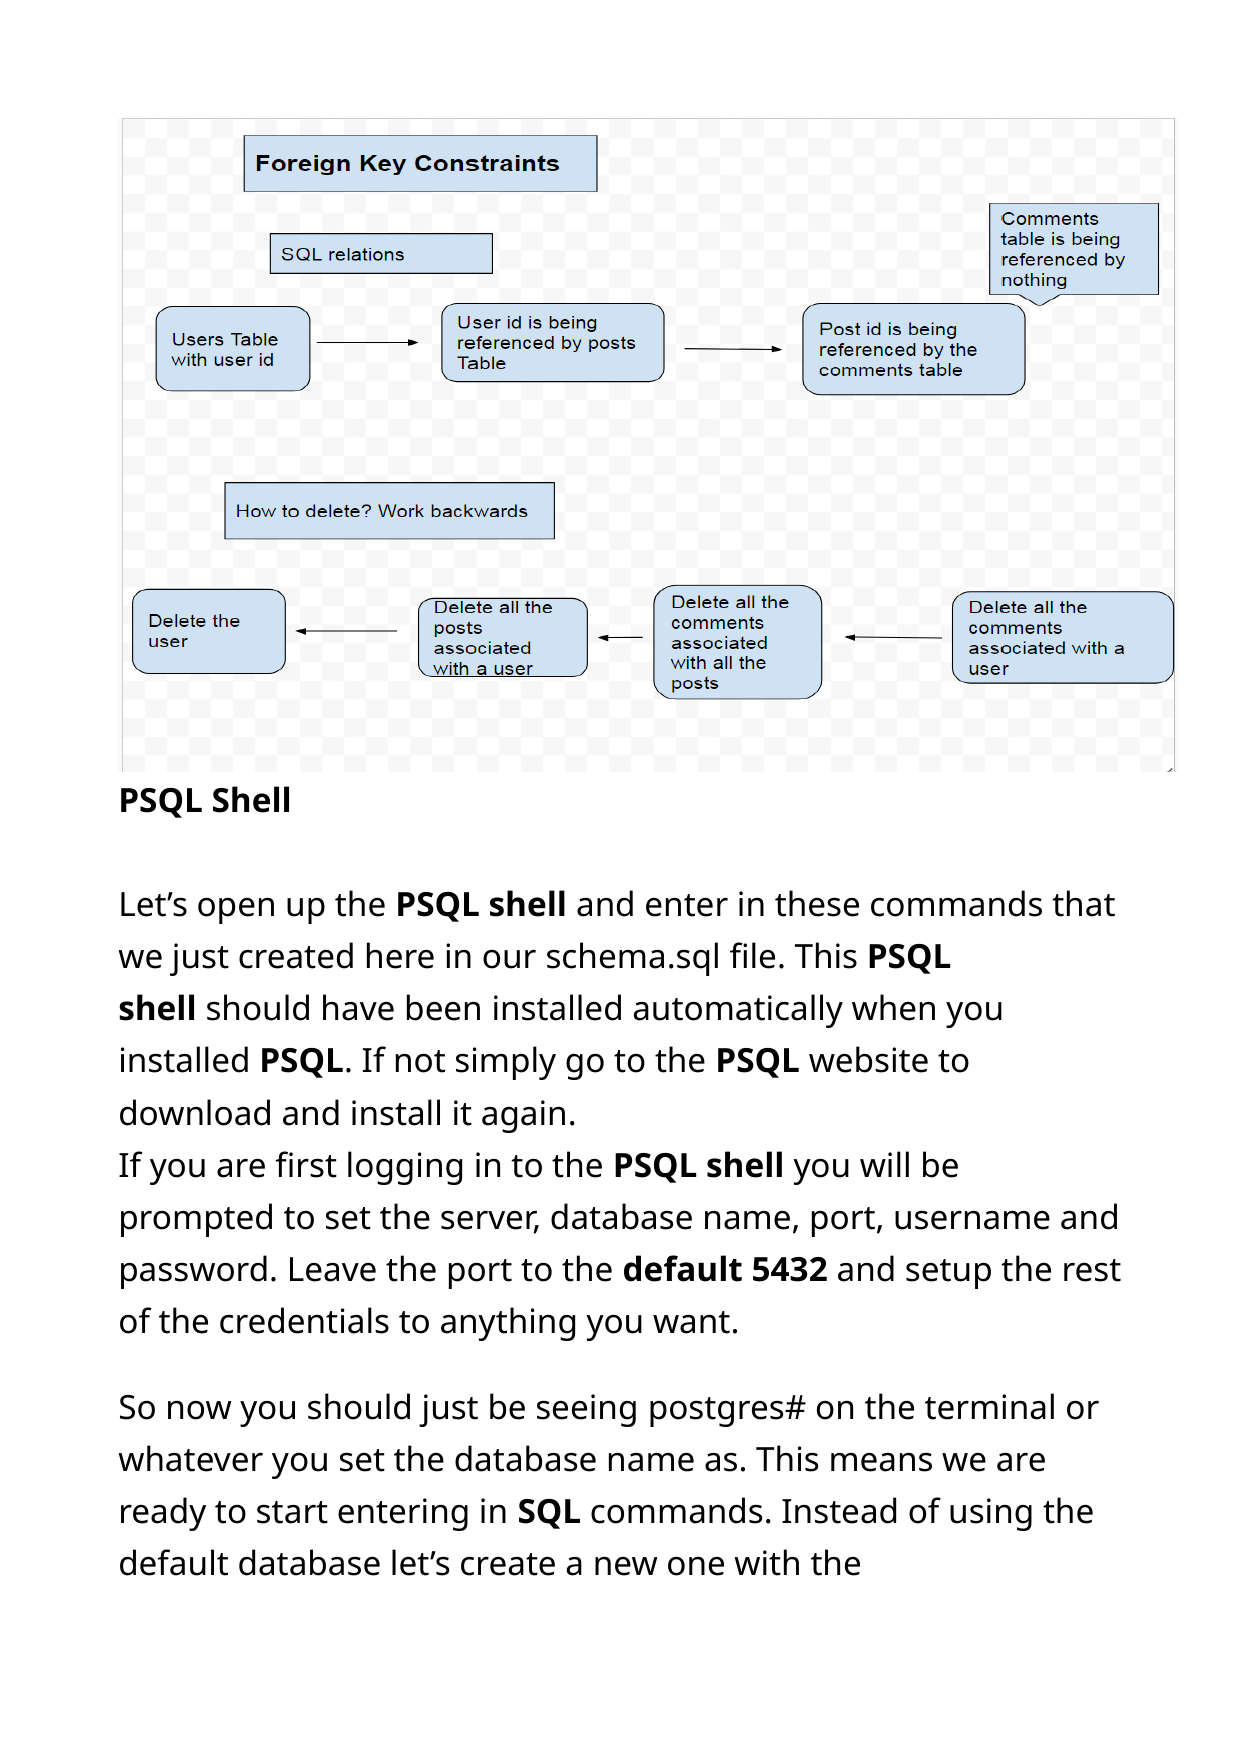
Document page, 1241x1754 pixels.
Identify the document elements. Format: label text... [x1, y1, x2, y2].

text Let’s open up the PSQL shell and enter in these commands that we just created here in our schema.sql file. This PSQL shell should have been installed automatically when you installed PSQL. If not simply go to the PSQL website to download and install it again. [118, 881, 1122, 1135]
text So now you should just be seeing postgres# on the terminal or whatever you set the database name as. This means we are ready to start entering in SQL commands. Instead of using the default database let’s create a new one with the [118, 1383, 1122, 1585]
text If you are first logging in to the PSQL shell you will be prompted to set the server, database name, port, username and password. Leave the port to the default 5432 and setup the rest of the credentials to anything you want. [118, 1142, 1122, 1344]
subtitle PSQL Shell [118, 777, 1122, 823]
picture [118, 118, 1178, 772]
